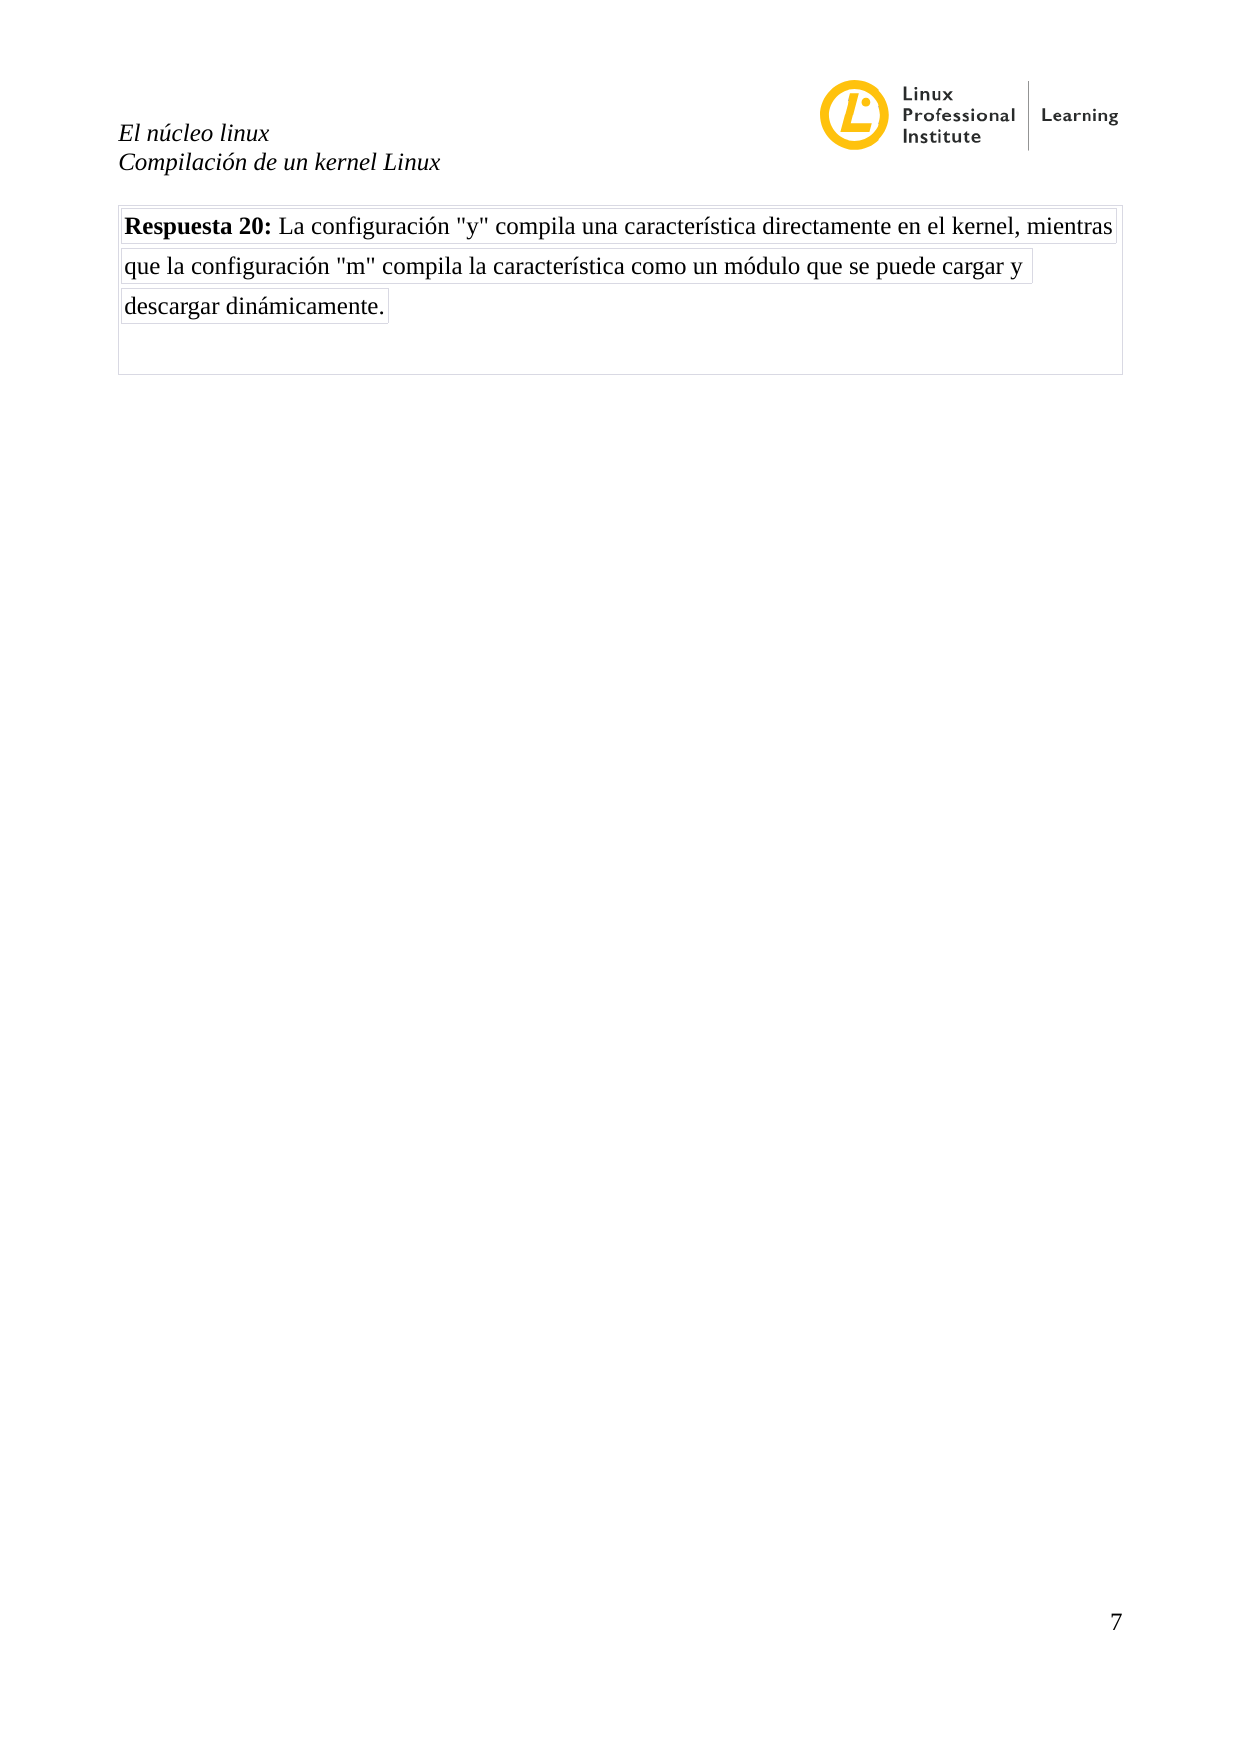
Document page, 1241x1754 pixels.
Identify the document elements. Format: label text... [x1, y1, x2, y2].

text Respuesta 20: La configuración "y" compila una característica directamente en el kernel, mientras que la configuración "m" compila la característica como un módulo que se puede cargar y descargar dinámicamente. [119, 206, 1122, 323]
picture [819, 79, 1119, 151]
